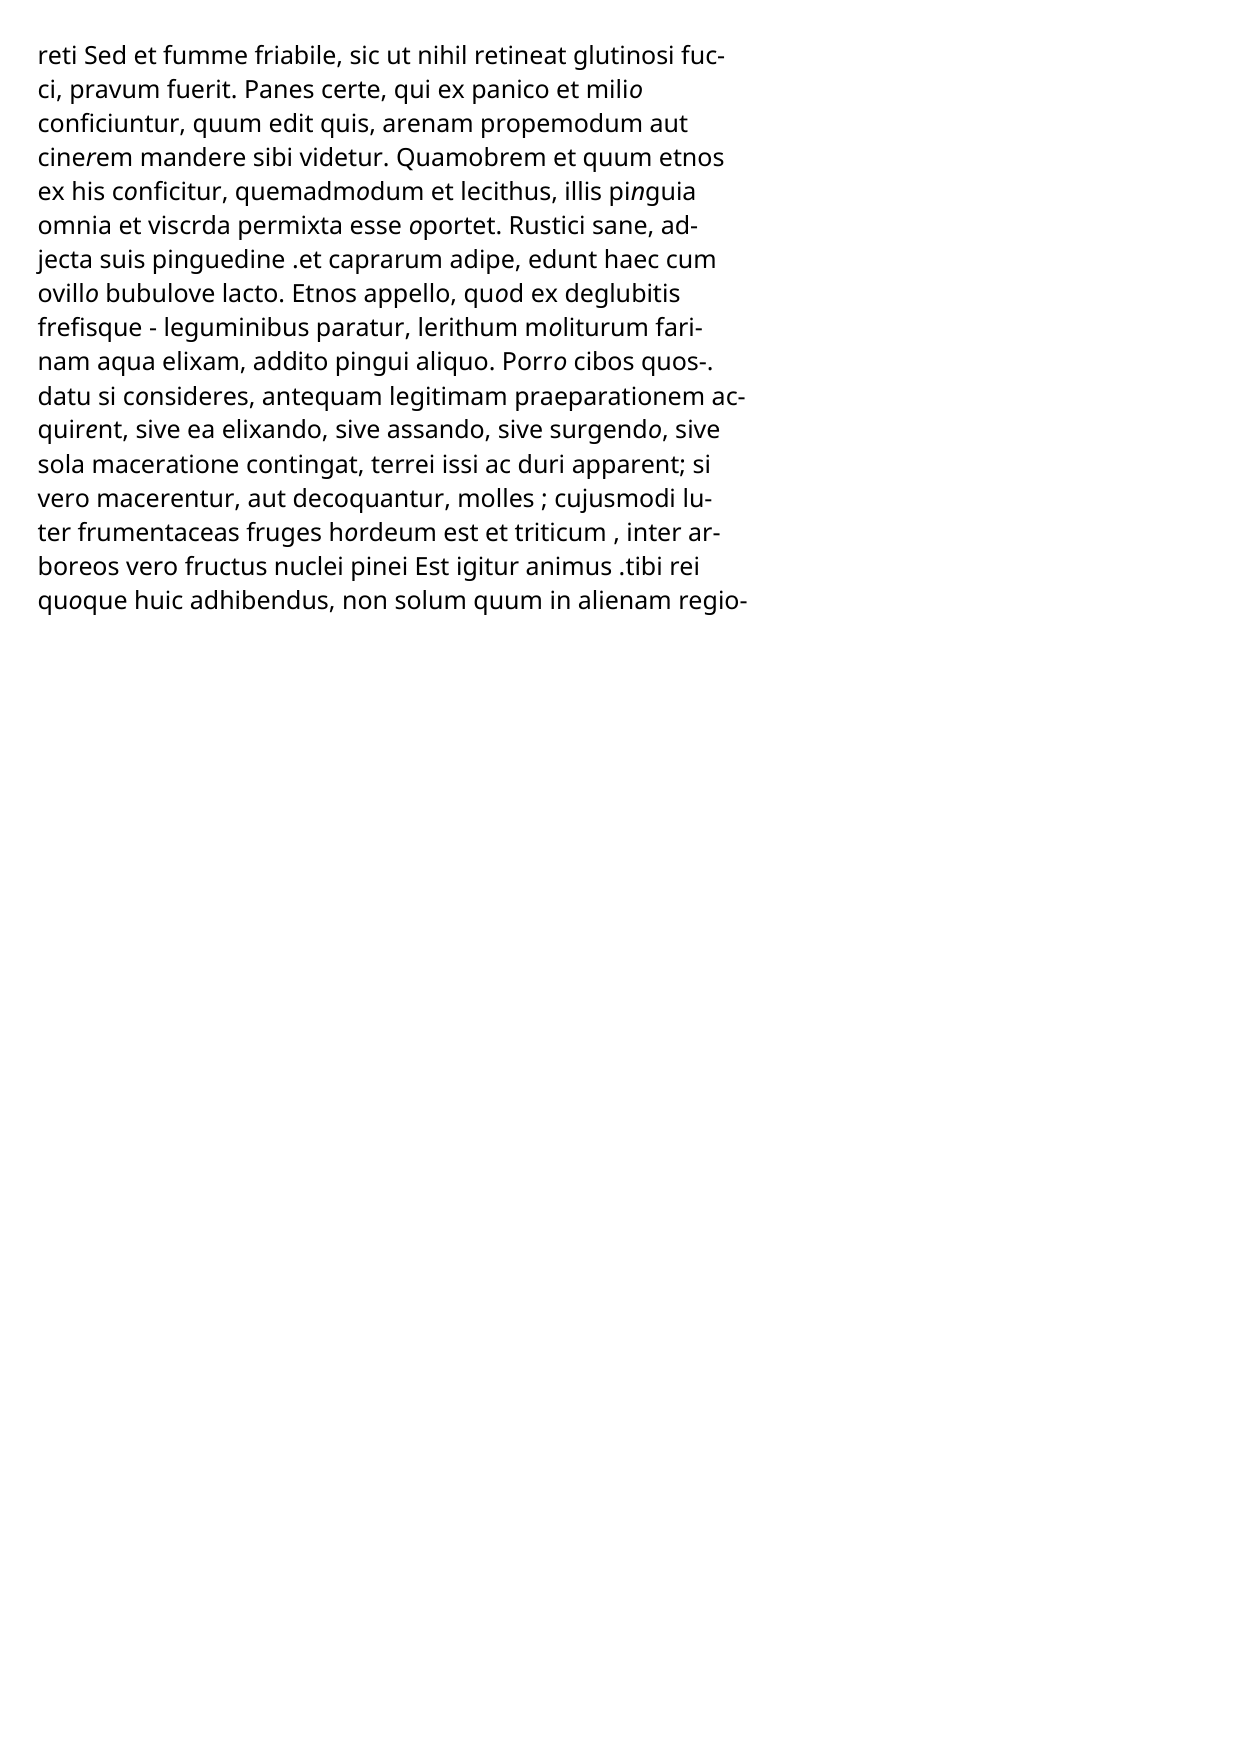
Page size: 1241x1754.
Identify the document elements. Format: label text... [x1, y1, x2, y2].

text reti Sed et fumme friabile, sic ut nihil retineat glutinosi fuc- ci, pravum fuerit. Panes certe, qui ex panico et milio conficiuntur, quum edit quis, arenam propemodum aut cinerem mandere sibi videtur. Quamobrem et quum etnos ex his conficitur, quemadmodum et lecithus, illis pinguia omnia et viscrda permixta esse oportet. Rustici sane, ad- jecta suis pinguedine .et caprarum adipe, edunt haec cum ovillo bubulove lacto. Etnos appello, quod ex deglubitis frefisque - leguminibus paratur, lerithum moliturum fari- nam aqua elixam, addito pingui aliquo. Porro cibos quos-. datu si consideres, antequam legitimam praeparationem ac- quirent, sive ea elixando, sive assando, sive surgendo, sive sola maceratione contingat, terrei issi ac duri apparent; si vero macerentur, aut decoquantur, molles ; cujusmodi lu- ter frumentaceas fruges hordeum est et triticum , inter ar- boreos vero fructus nuclei pinei Est igitur animus .tibi rei quoque huic adhibendus, non solum quum in alienam regio- [37, 37, 1203, 617]
